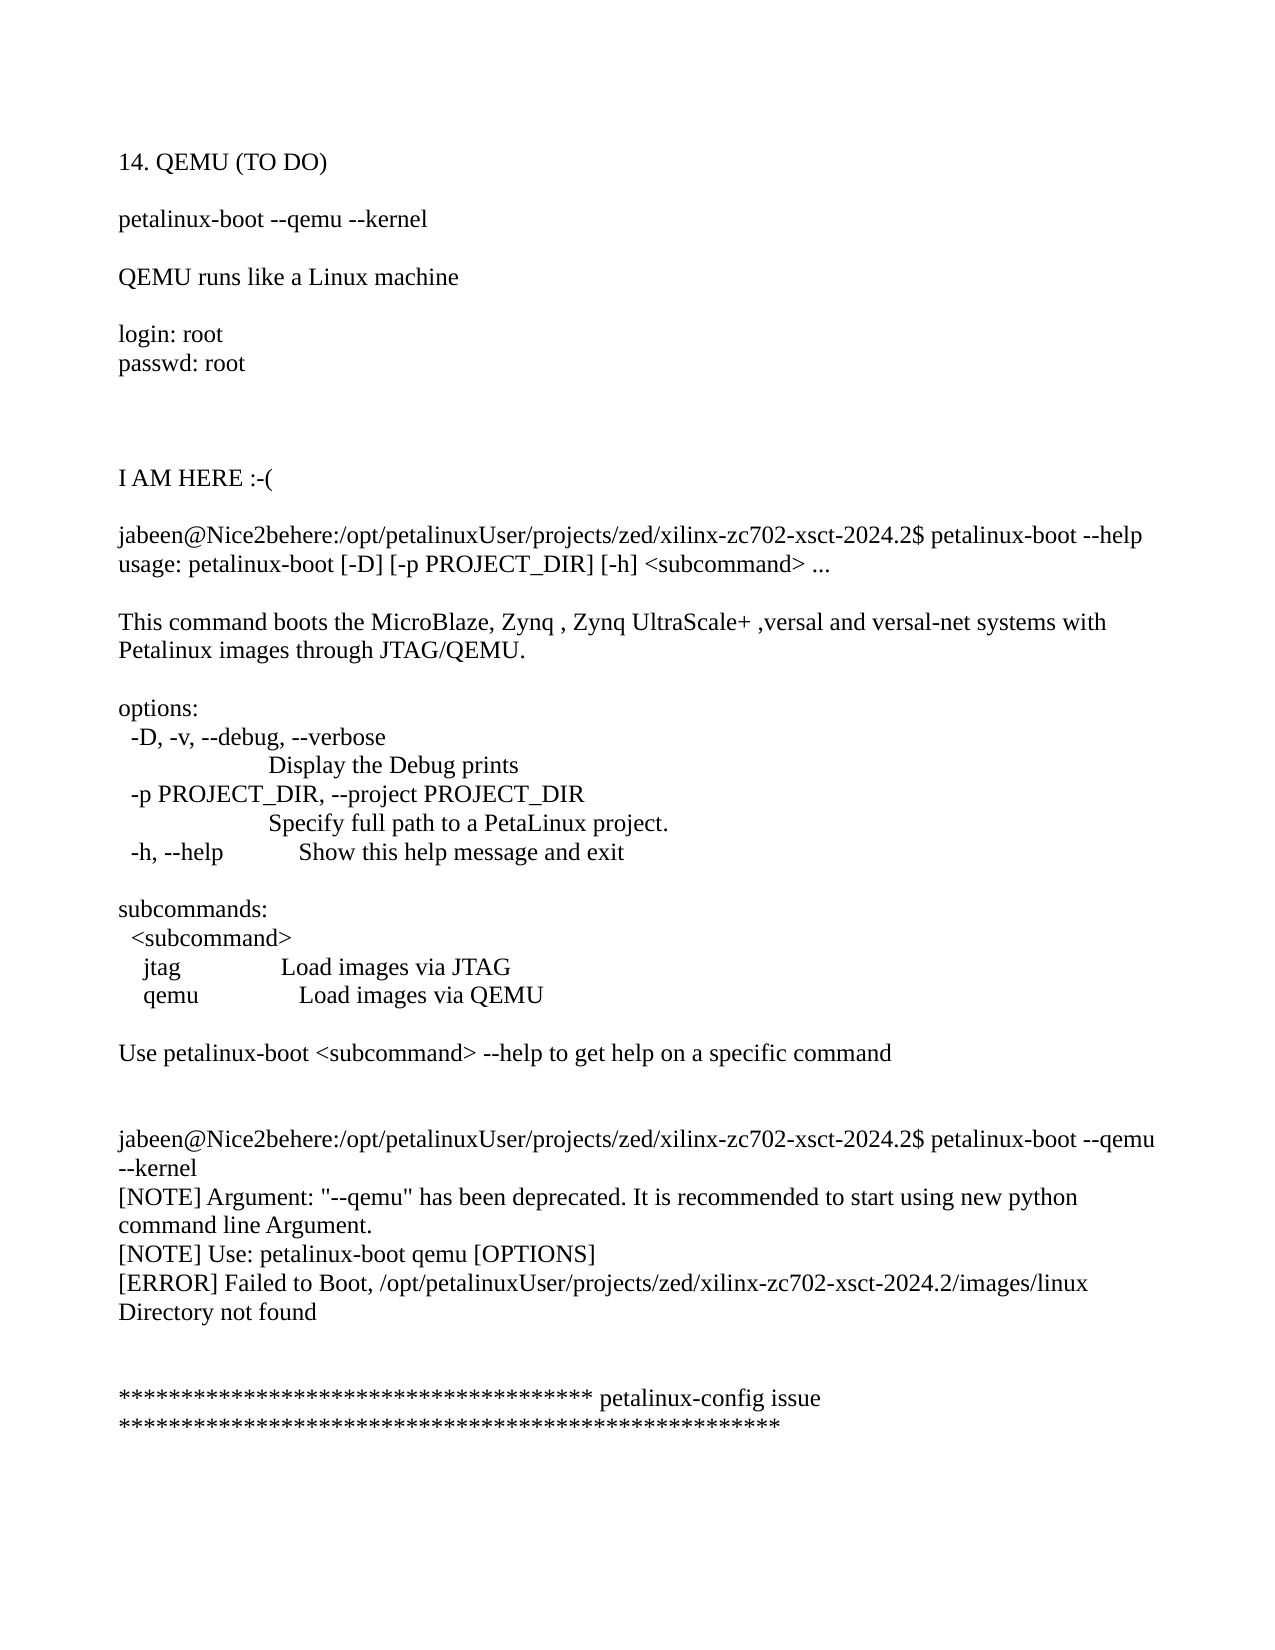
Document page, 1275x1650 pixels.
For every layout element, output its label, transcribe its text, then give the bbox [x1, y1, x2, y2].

text petalinux-boot --qemu --kernel [118, 204, 1157, 233]
text jabeen@Nice2behere:/opt/petalinuxUser/projects/zed/xilinx-zc702-xsct-2024.2$ petalinux-boot --qemu --kernel [118, 1124, 1157, 1182]
text passwd: root [118, 348, 1157, 377]
text jtag Load images via JTAG [118, 952, 1157, 981]
text login: root [118, 319, 1157, 348]
text 14. QEMU (TO DO) [118, 147, 1157, 176]
text -D, -v, --debug, --verbose [118, 722, 1157, 751]
text subcommands: [118, 894, 1157, 923]
text <subcommand> [118, 923, 1157, 952]
text usage: petalinux-boot [-D] [-p PROJECT_DIR] [-h] <subcommand> ... [118, 549, 1157, 578]
text [ERROR] Failed to Boot, /opt/petalinuxUser/projects/zed/xilinx-zc702-xsct-2024.2/images/linux Directory not found [118, 1268, 1157, 1326]
text Specify full path to a PetaLinux project. [118, 808, 1157, 837]
text This command boots the MicroBlaze, Zynq , Zynq UltraScale+ ,versal and versal-net systems with Petalinux images through JTAG/QEMU. [118, 607, 1157, 664]
text qemu Load images via QEMU [118, 981, 1157, 1009]
text Display the Debug prints [118, 751, 1157, 779]
text [NOTE] Use: petalinux-boot qemu [OPTIONS] [118, 1239, 1157, 1268]
text jabeen@Nice2behere:/opt/petalinuxUser/projects/zed/xilinx-zc702-xsct-2024.2$ petalinux-boot --help [118, 521, 1157, 549]
text QEMU runs like a Linux machine [118, 262, 1157, 291]
text [NOTE] Argument: "--qemu" has been deprecated. It is recommended to start using new python command line Argument. [118, 1182, 1157, 1239]
text Use petalinux-boot <subcommand> --help to get help on a specific command [118, 1038, 1157, 1067]
text options: [118, 693, 1157, 722]
text -p PROJECT_DIR, --project PROJECT_DIR [118, 779, 1157, 808]
text ************************************** petalinux-config issue ***************************************************** [118, 1383, 1157, 1441]
text I AM HERE :-( [118, 463, 1157, 492]
text -h, --help Show this help message and exit [118, 837, 1157, 866]
